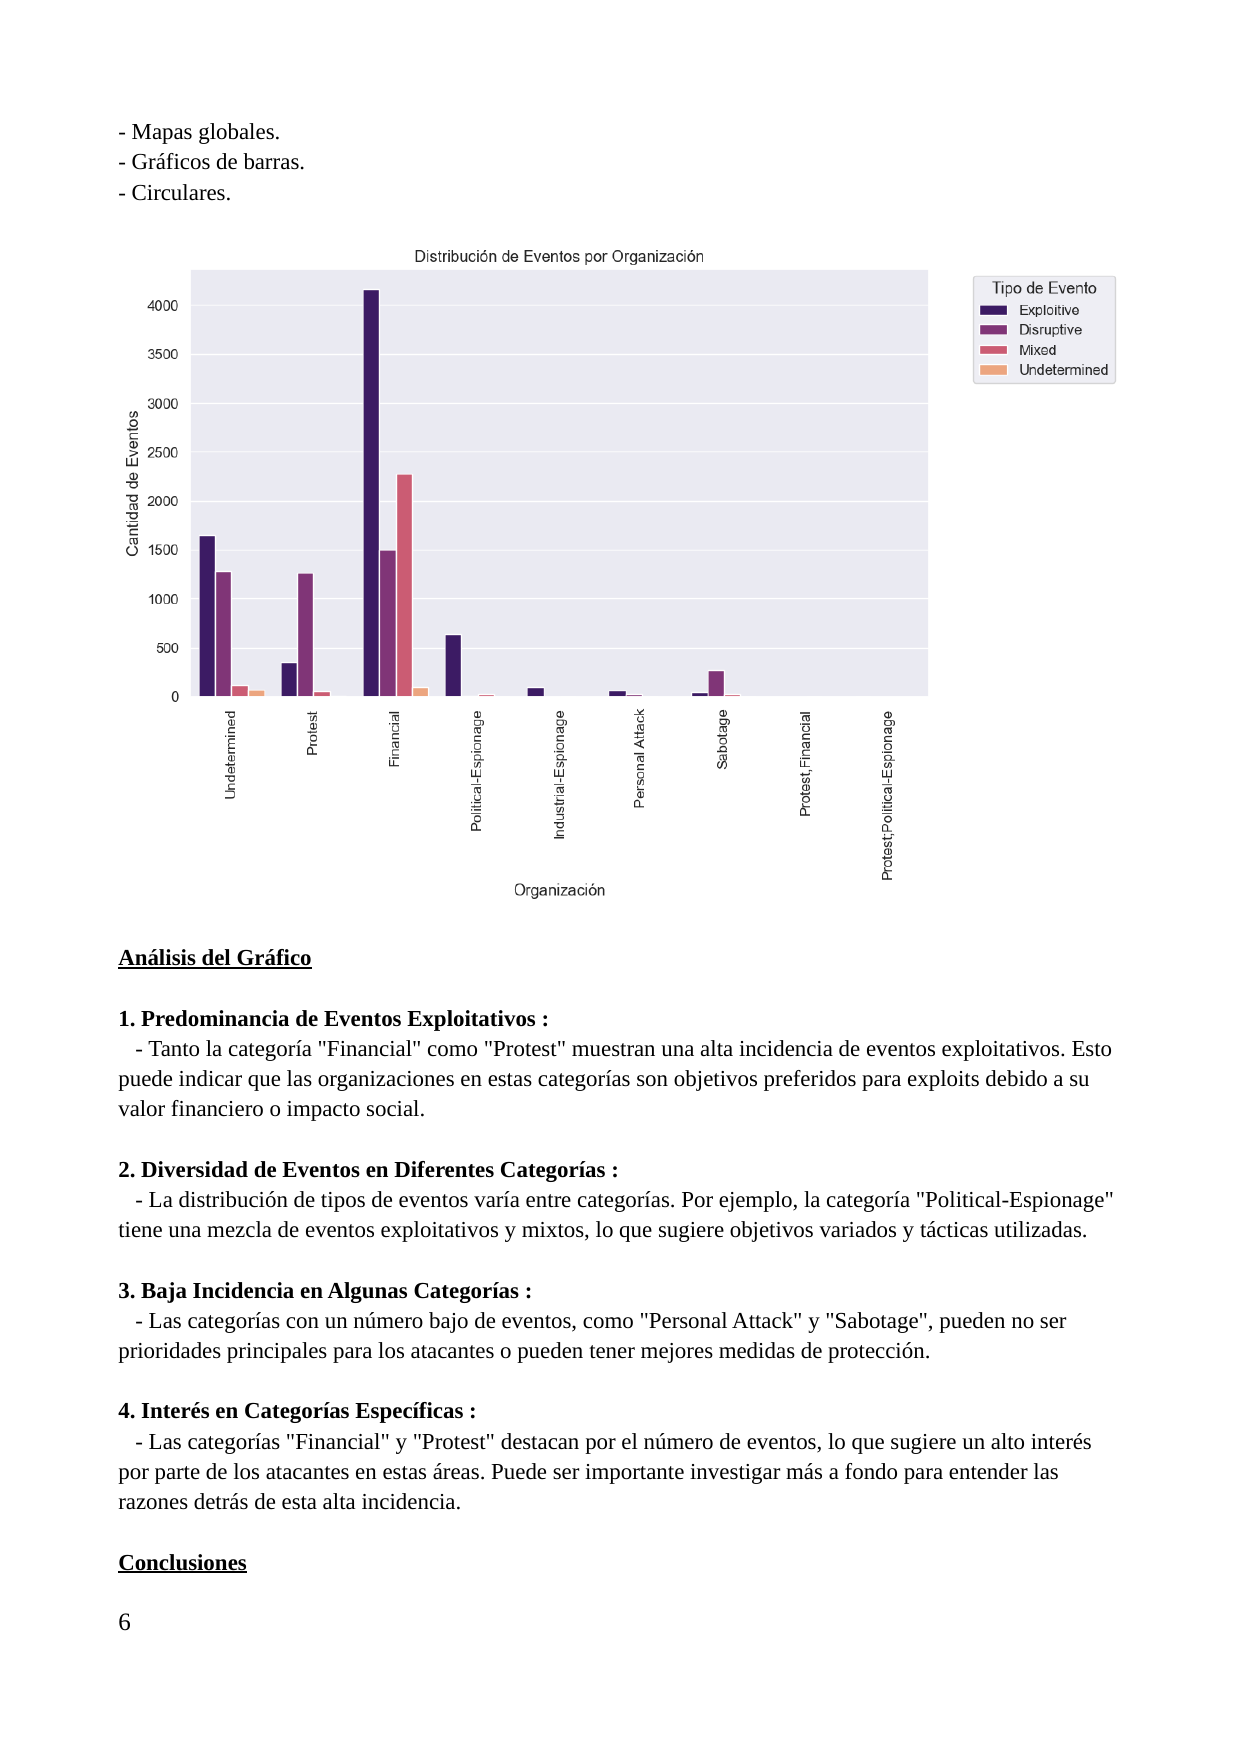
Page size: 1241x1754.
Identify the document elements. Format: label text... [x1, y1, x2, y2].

picture [118, 241, 1123, 907]
text - Circulares. [118, 178, 1122, 205]
text - Mapas globales. [118, 118, 1122, 144]
text Análisis del Gráfico 1. Predominancia de Eventos Exploitativos : - Tanto la categoría "Financial" como "Protest" muestran una alta incidencia de eventos exploitativos. Esto puede indicar que las organizaciones en estas categorías son objetivos preferidos para exploits debido a su valor financiero o impacto social. 2. Diversidad de Eventos en Diferentes Categorías : - La distribución de tipos de eventos varía entre categorías. Por ejemplo, la categoría "Political-Espionage" tiene una mezcla de eventos exploitativos y mixtos, lo que sugiere objetivos variados y tácticas utilizadas. 3. Baja Incidencia en Algunas Categorías : - Las categorías con un número bajo de eventos, como "Personal Attack" y "Sabotage", pueden no ser prioridades principales para los atacantes o pueden tener mejores medidas de protección. 4. Interés en Categorías Específicas : - Las categorías "Financial" y "Protest" destacan por el número de eventos, lo que sugiere un alto interés por parte de los atacantes en estas áreas. Puede ser importante investigar más a fondo para entender las razones detrás de esta alta incidencia. Conclusiones [118, 944, 1122, 1575]
text - Gráficos de barras. [118, 148, 1122, 175]
